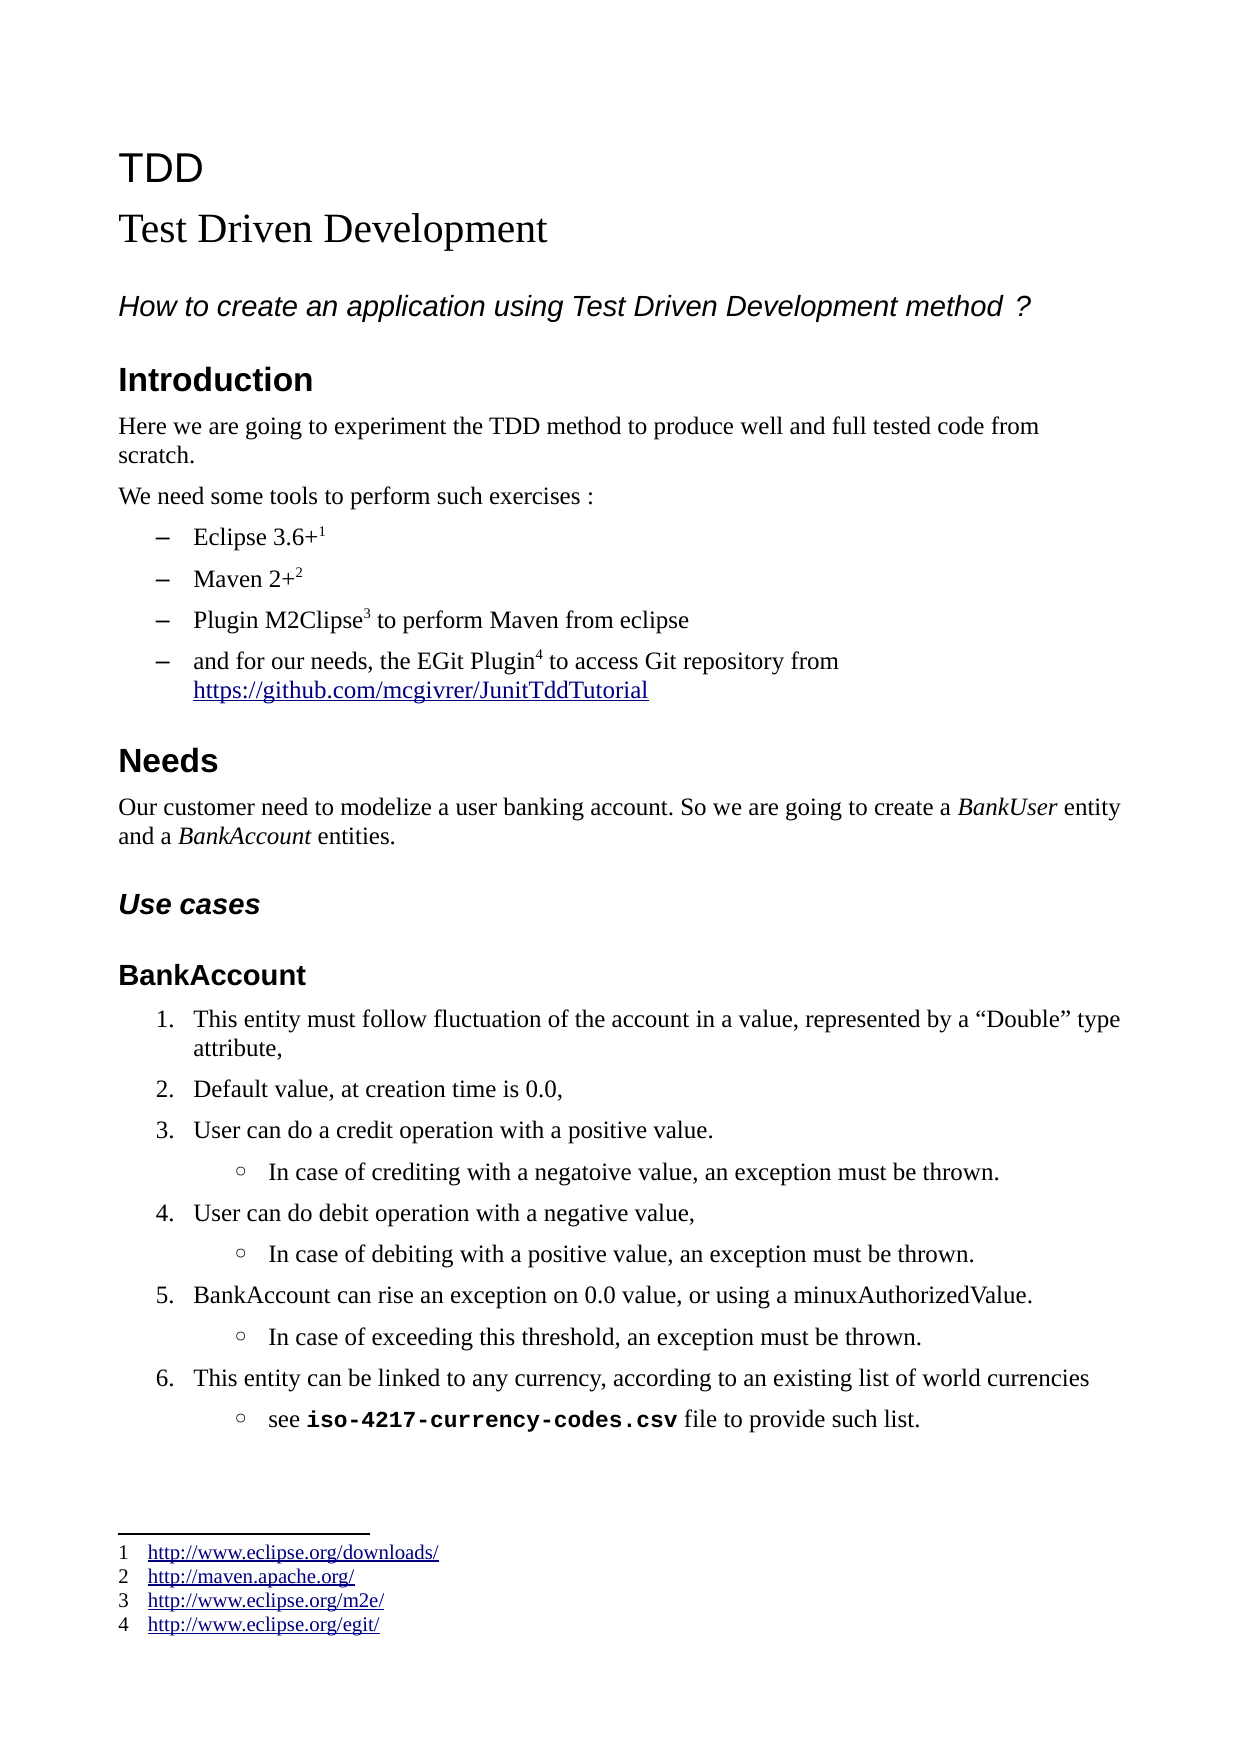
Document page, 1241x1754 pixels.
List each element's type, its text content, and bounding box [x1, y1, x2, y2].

list BankAccount can rise an exception on 0.0 value, or using a minuxAuthorizedValue. [156, 1281, 1122, 1309]
list This entity must follow fluctuation of the account in a value, represented by a “Double” type attribute, [156, 1004, 1122, 1062]
list and for our needs, the EGit Plugin to access Git repository from https://github.com/mcgivrer/JunitTddTutorial [156, 646, 1122, 704]
subtitle Use cases [118, 887, 1122, 921]
subtitle Introduction [118, 360, 1122, 399]
list Plugin M2Clipse to perform Maven from eclipse [156, 605, 1122, 634]
list see iso-4217-currency-codes.csv file to provide such list. [231, 1404, 1122, 1434]
text Here we are going to experiment the TDD method to produce well and full tested code from scratch. [118, 411, 1122, 469]
text Test Driven Development [118, 203, 1122, 251]
list In case of debiting with a positive value, an exception must be thrown. [231, 1239, 1122, 1268]
text Our customer need to modelize a user banking account. So we are going to create a BankUser entity and a BankAccount entities. [118, 792, 1122, 850]
list http://maven.apache.org/ [118, 1564, 1122, 1588]
list Maven 2+ [156, 564, 1122, 592]
list This entity can be linked to any currency, according to an existing list of world currencies [156, 1363, 1122, 1392]
subtitle TDD [118, 143, 1122, 191]
list http://www.eclipse.org/egit/ [118, 1612, 1122, 1636]
list http://www.eclipse.org/downloads/ [118, 1539, 1122, 1564]
list In case of exceeding this threshold, an exception must be thrown. [231, 1322, 1122, 1351]
list In case of crediting with a negatoive value, an exception must be thrown. [231, 1157, 1122, 1186]
subtitle Needs [118, 741, 1122, 780]
text We need some tools to perform such exercises : [118, 481, 1122, 510]
list http://www.eclipse.org/m2e/ [118, 1588, 1122, 1612]
list User can do debit operation with a negative value, [156, 1198, 1122, 1227]
subtitle BankAccount [118, 958, 1122, 992]
list Default value, at creation time is 0.0, [156, 1074, 1122, 1103]
list User can do a credit operation with a positive value. [156, 1116, 1122, 1144]
list Eclipse 3.6+ [156, 522, 1122, 551]
subtitle How to create an application using Test Driven Development method ? [118, 289, 1122, 322]
